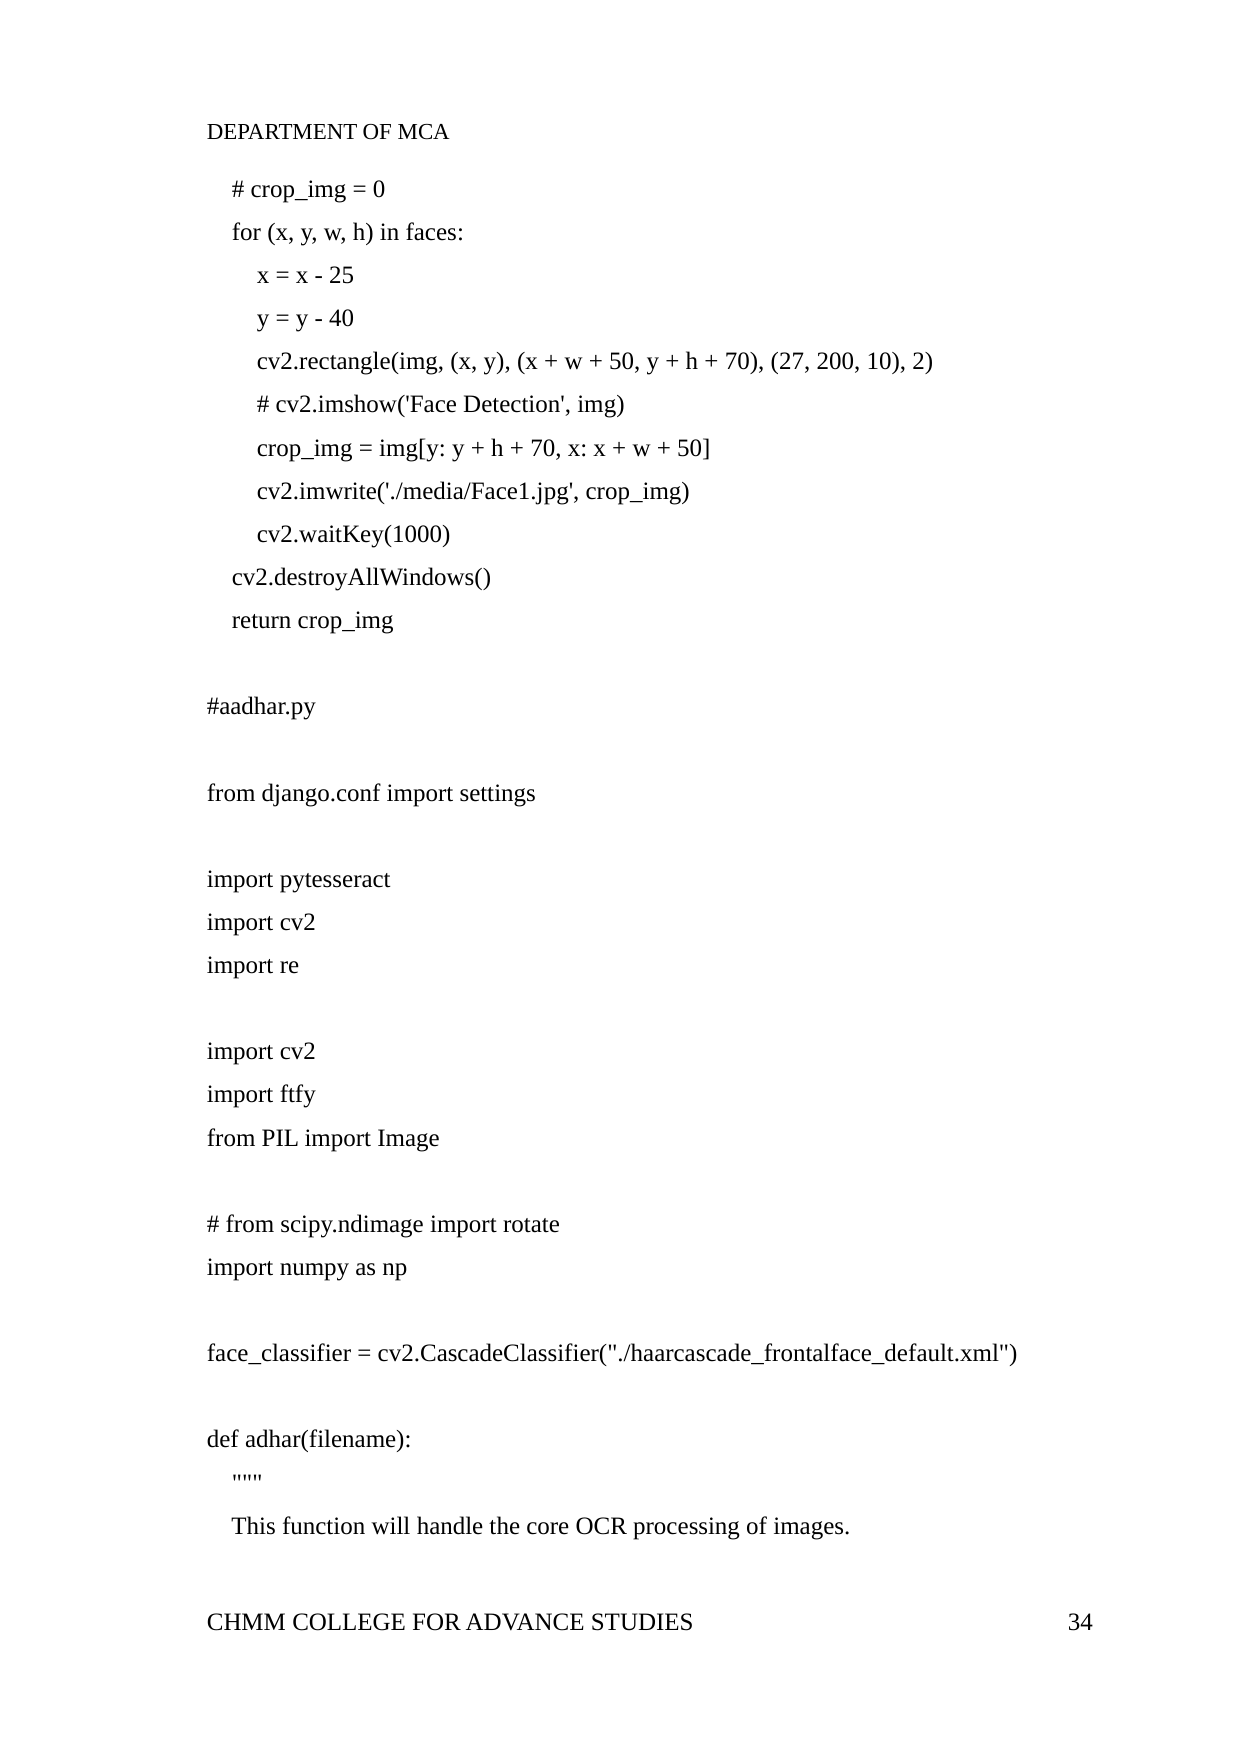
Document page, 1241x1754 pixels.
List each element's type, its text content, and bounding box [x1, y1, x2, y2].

text y = y - 40 [207, 303, 1093, 332]
text import pytesseract [207, 864, 1093, 893]
text # cv2.imshow('Face Detection', img) [207, 389, 1093, 418]
text for (x, y, w, h) in faces: [207, 217, 1093, 246]
text # crop_img = 0 [207, 174, 1093, 203]
text import cv2 [207, 907, 1093, 936]
text # from scipy.ndimage import rotate [207, 1209, 1093, 1238]
text crop_img = img[y: y + h + 70, x: x + w + 50] [207, 433, 1093, 461]
text import re [207, 950, 1093, 979]
text face_classifier = cv2.CascadeClassifier("./haarcascade_frontalface_default.xml") [207, 1338, 1093, 1367]
text import cv2 [207, 1036, 1093, 1065]
text return crop_img [207, 605, 1093, 634]
text #aadhar.py [207, 691, 1093, 720]
text x = x - 25 [207, 260, 1093, 289]
text def adhar(filename): [207, 1424, 1093, 1453]
text import numpy as np [207, 1252, 1093, 1281]
text from PIL import Image [207, 1123, 1093, 1151]
text cv2.imwrite('./media/Face1.jpg', crop_img) [207, 476, 1093, 504]
text cv2.destroyAllWindows() [207, 562, 1093, 591]
text This function will handle the core OCR processing of images. [207, 1511, 1093, 1539]
text cv2.rectangle(img, (x, y), (x + w + 50, y + h + 70), (27, 200, 10), 2) [207, 346, 1093, 375]
text from django.conf import settings [207, 778, 1093, 806]
text import ftfy [207, 1079, 1093, 1108]
text """ [207, 1468, 1093, 1496]
text cv2.waitKey(1000) [207, 519, 1093, 548]
